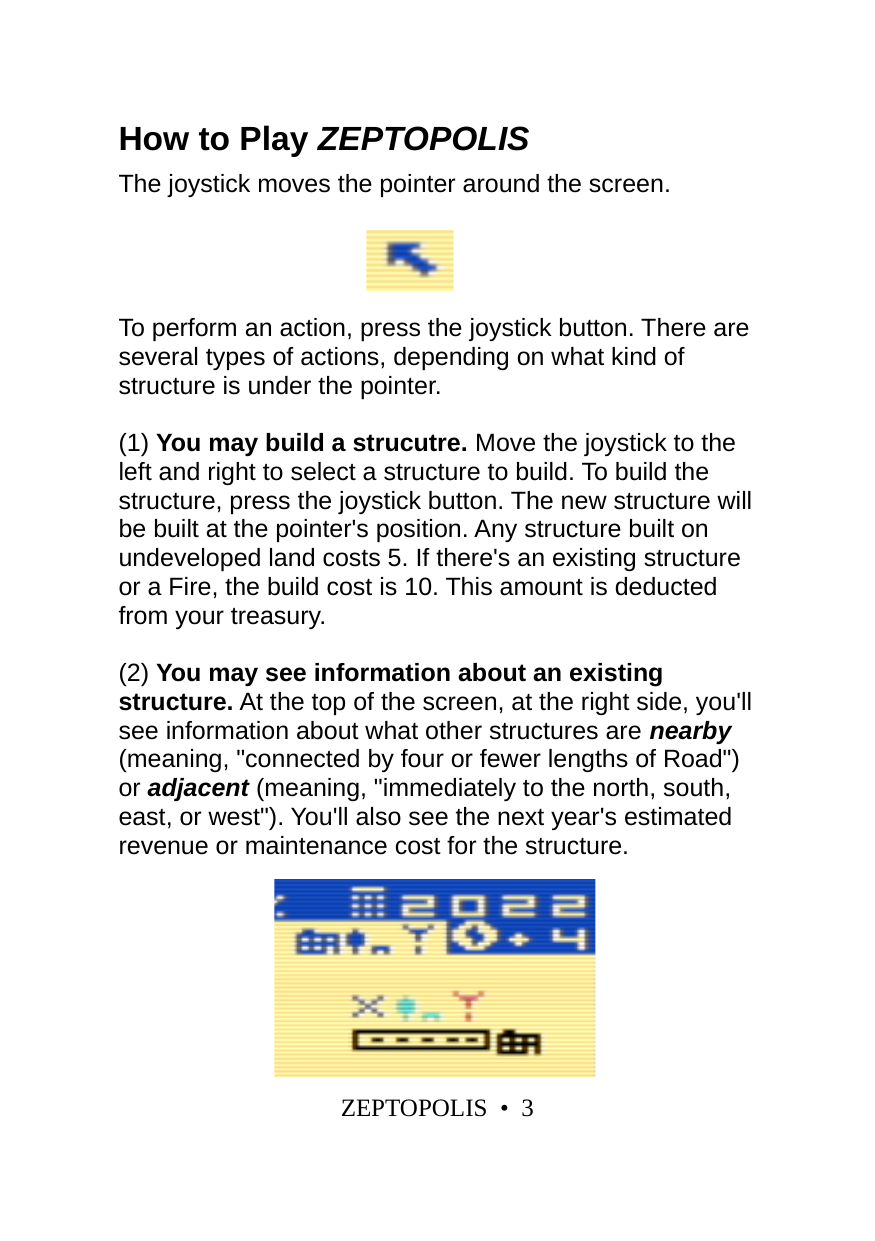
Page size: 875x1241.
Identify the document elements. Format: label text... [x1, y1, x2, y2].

subtitle How to Play ZEPTOPOLIS [118, 118, 756, 157]
text The joystick moves the pointer around the screen. [118, 169, 756, 198]
text (2) You may see information about an existing structure. At the top of the screen, at the right side, you'll see information about what other structures are nearby (meaning, "connected by four or fewer lengths of Road") or adjacent (meaning, "immediately to the north, south, east, or west"). You'll also see the next year's estimated revenue or maintenance cost for the structure. [118, 658, 756, 859]
picture [274, 879, 596, 1077]
text To perform an action, press the joystick button. There are several types of actions, depending on what kind of structure is under the pointer. [118, 313, 756, 399]
text (1) You may build a strucutre. Move the joystick to the left and right to select a structure to build. To build the structure, press the joystick button. The new structure will be built at the pointer's position. Any structure built on undeveloped land costs 5. If there's an existing structure or a Fire, the build cost is 10. This amount is deducted from your treasury. [118, 428, 756, 629]
picture [366, 230, 454, 291]
